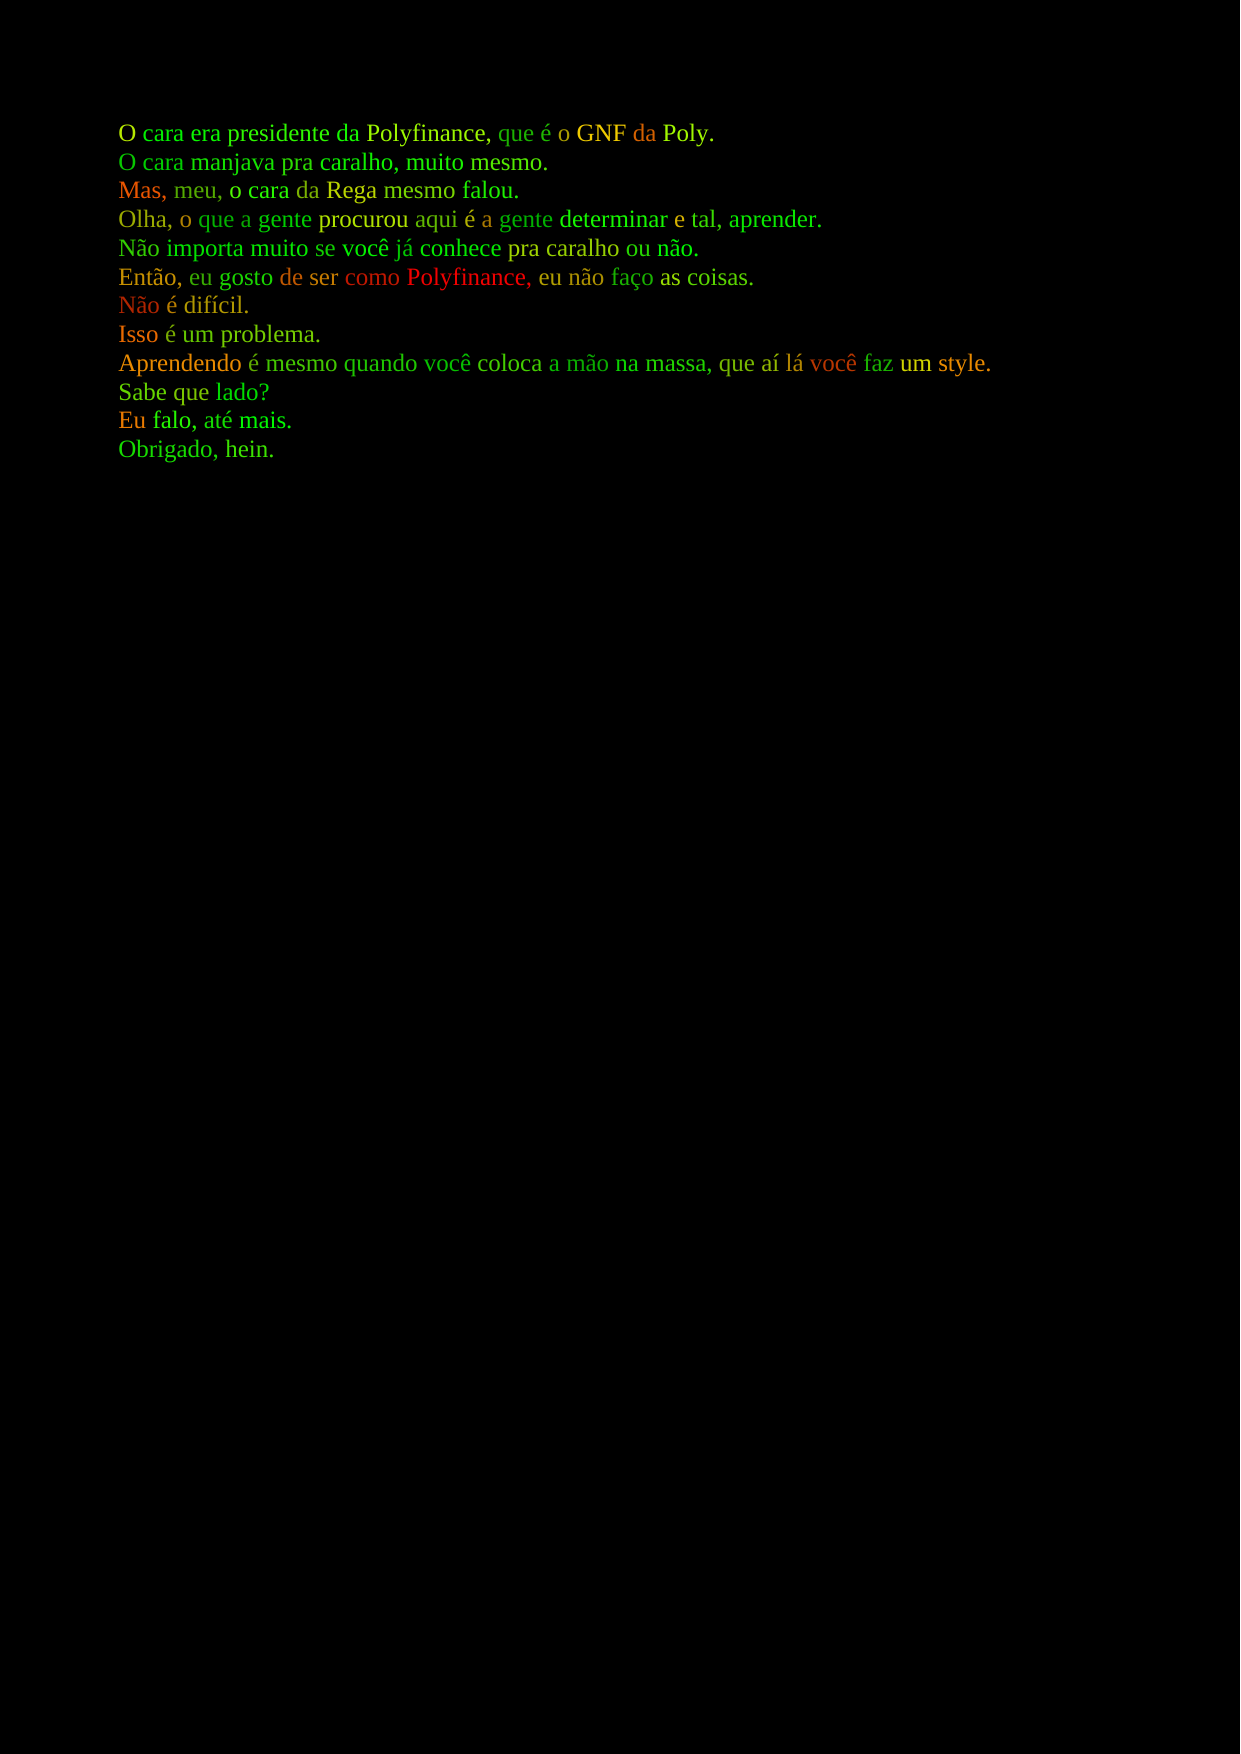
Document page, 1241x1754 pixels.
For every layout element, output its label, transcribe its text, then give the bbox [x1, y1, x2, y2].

text Sabe que lado? [118, 377, 1122, 406]
text O cara manjava pra caralho, muito mesmo. [118, 147, 1122, 176]
text Não é difícil. [118, 291, 1122, 319]
text Isso é um problema. [118, 319, 1122, 348]
text Mas, meu, o cara da Rega mesmo falou. [118, 176, 1122, 204]
text Não importa muito se você já conhece pra caralho ou não. [118, 233, 1122, 262]
text Aprendendo é mesmo quando você coloca a mão na massa, que aí lá você faz um style. [118, 348, 1122, 377]
text Eu falo, até mais. [118, 406, 1122, 434]
text Obrigado, hein. [118, 434, 1122, 463]
text Olha, o que a gente procurou aqui é a gente determinar e tal, aprender. [118, 204, 1122, 233]
text Então, eu gosto de ser como Polyfinance, eu não faço as coisas. [118, 262, 1122, 291]
text O cara era presidente da Polyfinance, que é o GNF da Poly. [118, 118, 1122, 147]
